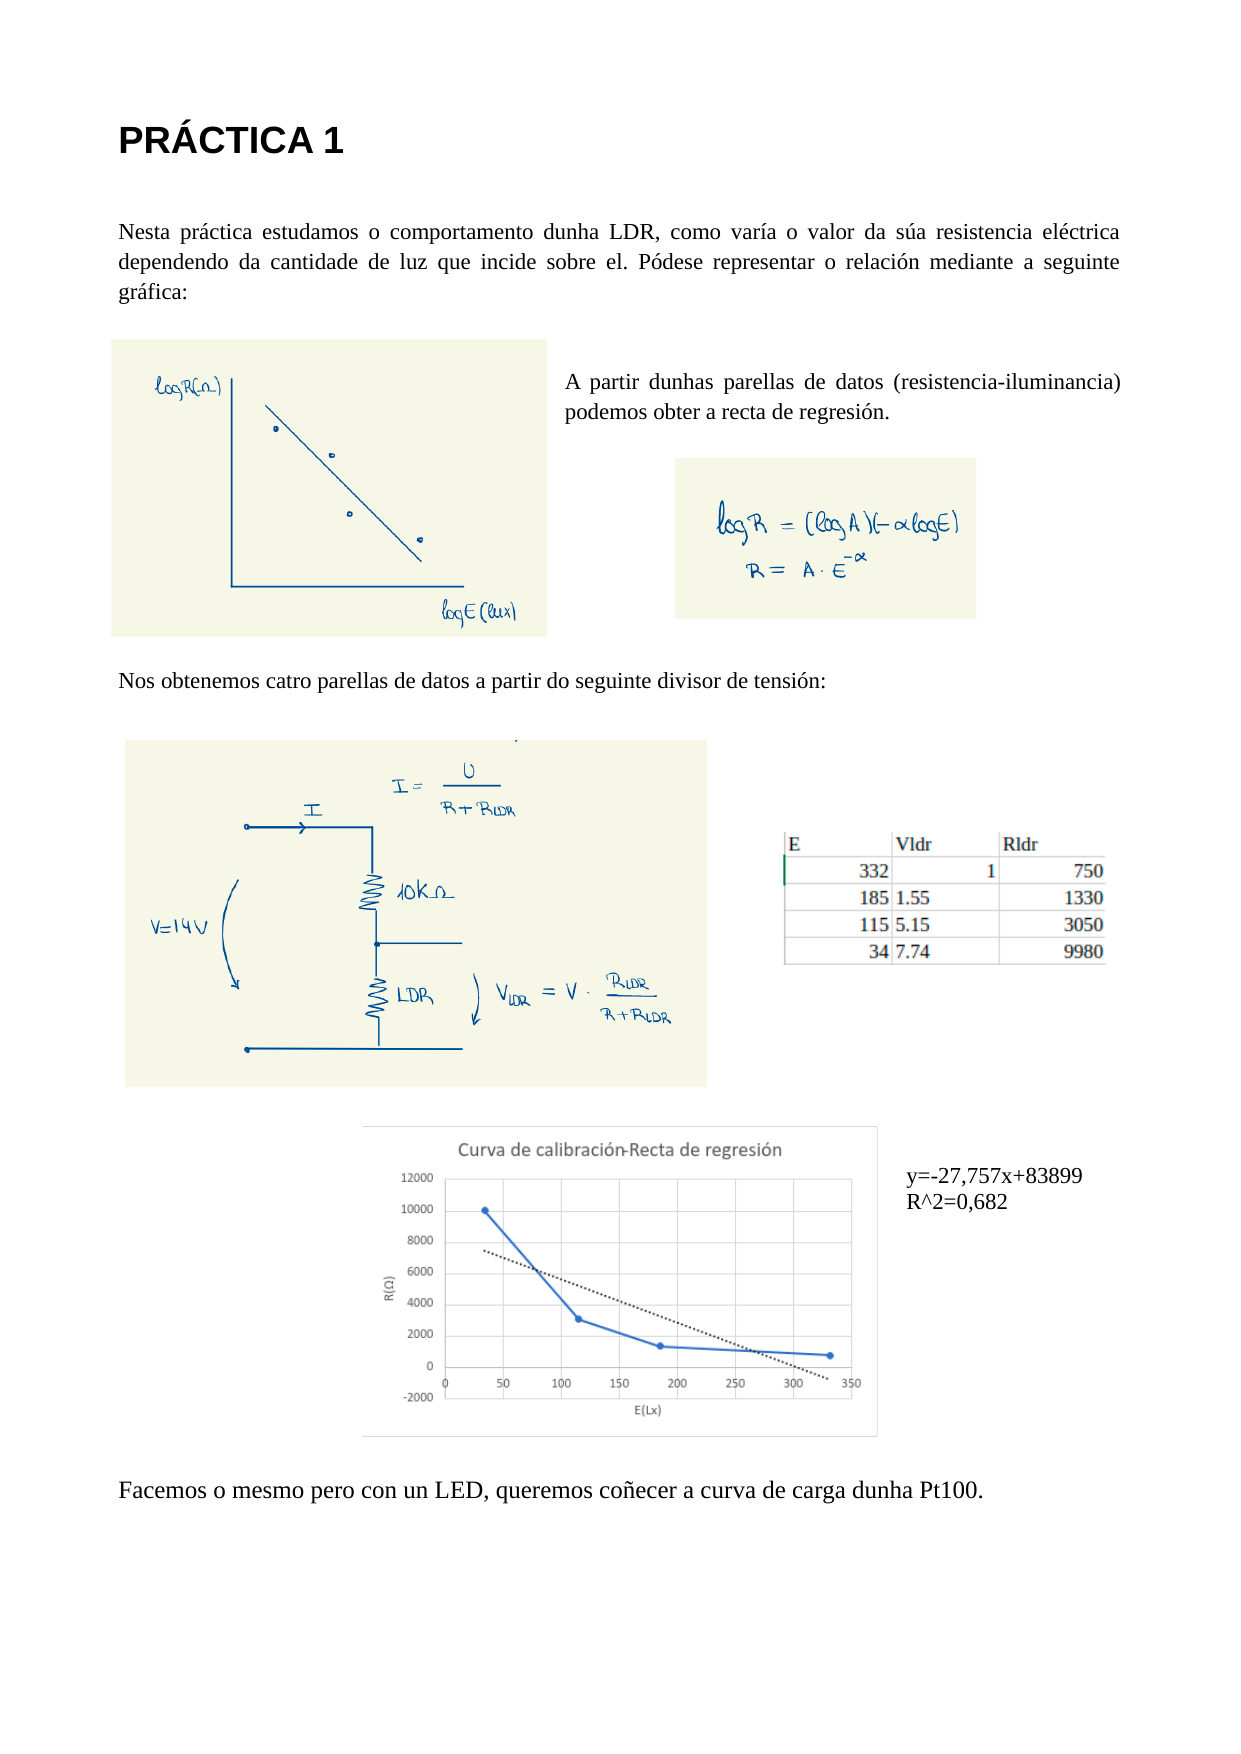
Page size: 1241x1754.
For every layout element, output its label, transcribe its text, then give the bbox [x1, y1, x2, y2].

picture [111, 339, 547, 637]
picture [125, 740, 707, 1087]
picture [783, 832, 1106, 965]
picture [362, 1126, 878, 1437]
picture [674, 458, 977, 619]
subtitle PRÁCTICA 1 [118, 118, 1122, 205]
text Facemos o mesmo pero con un LED, queremos coñecer a curva de carga dunha Pt100. [118, 1475, 1122, 1503]
text Nesta práctica estudamos o comportamento dunha LDR, como varía o valor da súa resistencia eléctrica dependendo da cantidade de luz que incide sobre el. Pódese representar o relación mediante a seguinte gráfica: [118, 218, 1122, 305]
text A partir dunhas parellas de datos (resistencia-iluminancia) podemos obter a recta de regresión. [547, 368, 1122, 424]
text Nos obtenemos catro parellas de datos a partir do seguinte divisor de tensión: [118, 667, 1122, 693]
